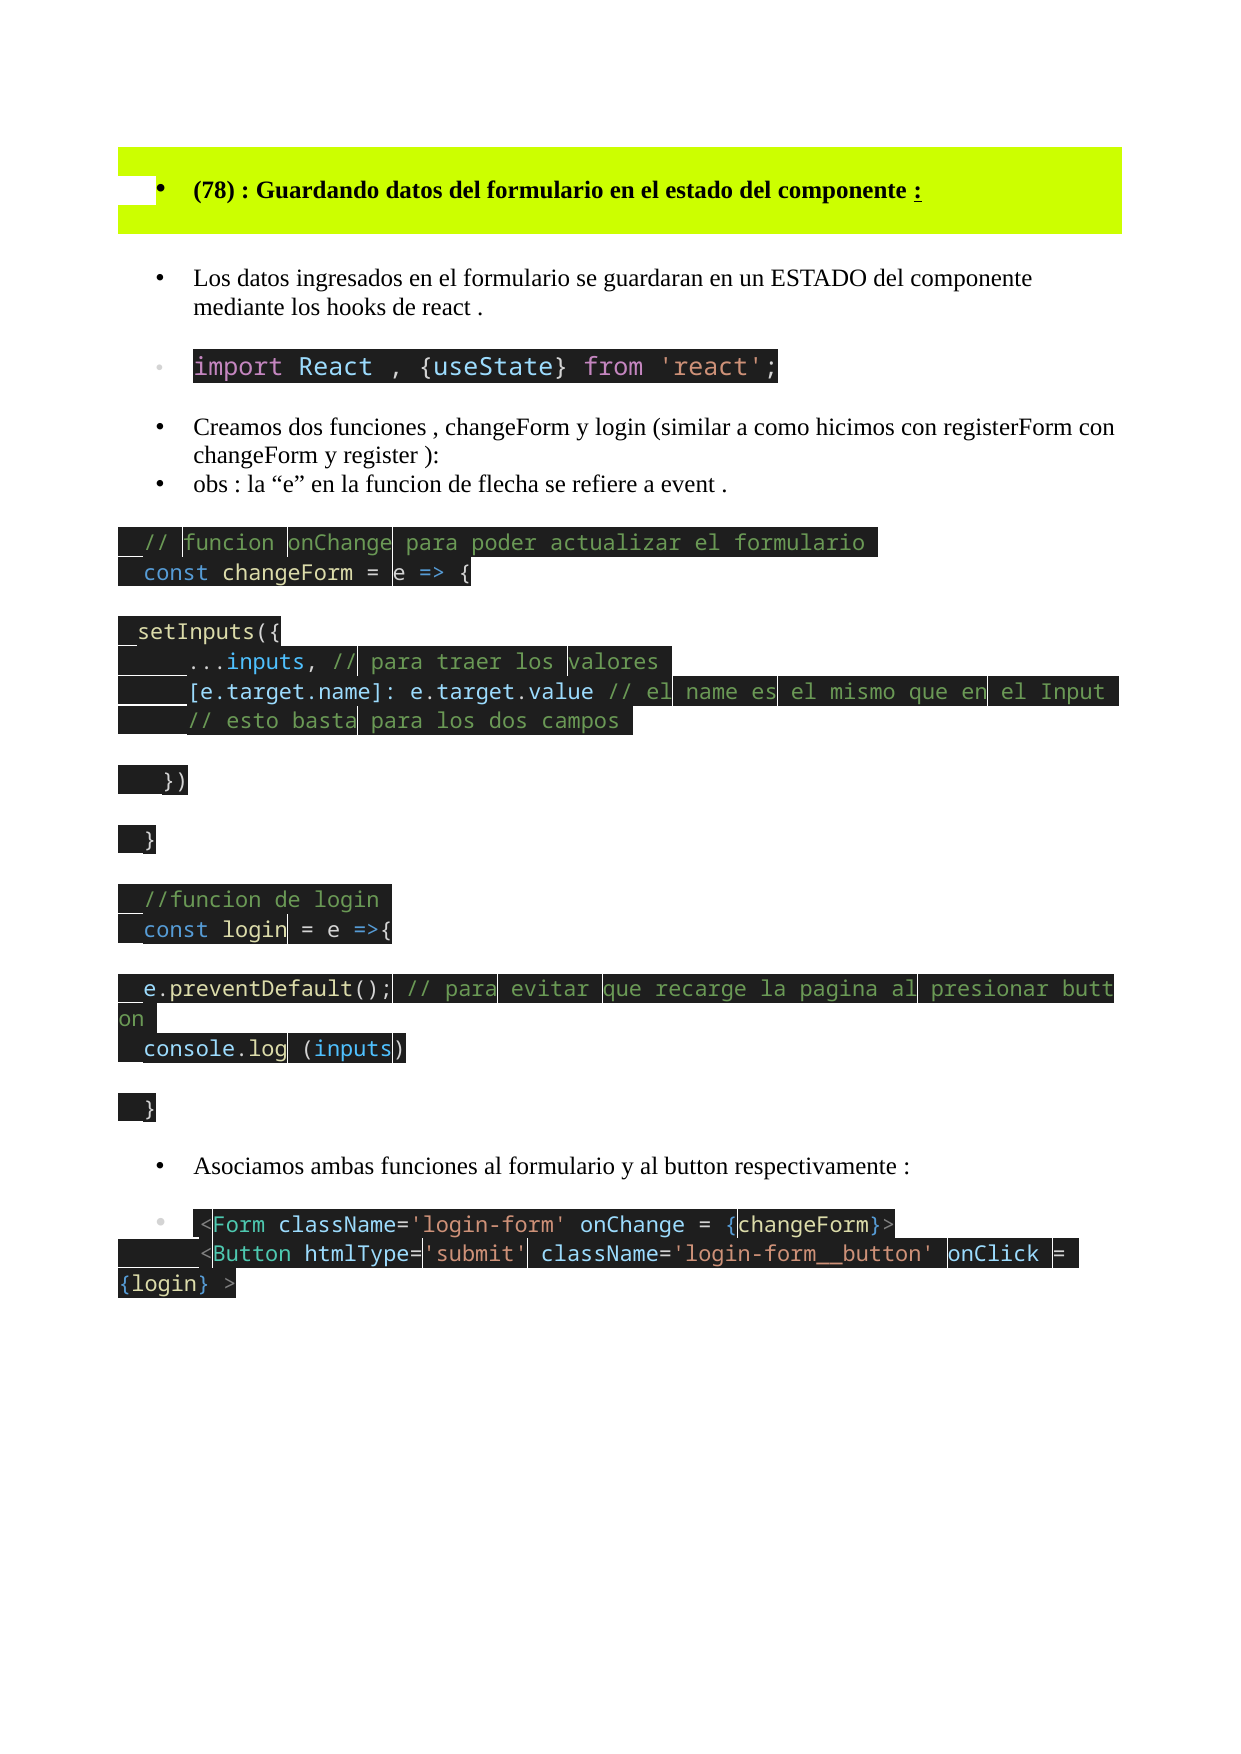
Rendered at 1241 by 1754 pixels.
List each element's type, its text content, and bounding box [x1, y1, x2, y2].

list Los datos ingresados en el formulario se guardaran en un ESTADO del componente mediante los hooks de react . [156, 263, 1122, 320]
text } [118, 824, 1122, 854]
list obs : la “e” en la funcion de flecha se refiere a event . [156, 469, 1122, 498]
text const changeForm = e => { [118, 557, 1122, 586]
text ...inputs, // para traer los valores [118, 646, 1122, 676]
text e.preventDefault(); // para evitar que recarge la pagina al presionar button [118, 973, 1122, 1033]
text const login = e =>{ [118, 914, 1122, 944]
text [e.target.name]: e.target.value // el name es el mismo que en el Input [118, 676, 1122, 706]
text console.log (inputs) [118, 1033, 1122, 1063]
list import React , {useState} from 'react'; [156, 349, 1122, 383]
text <Button htmlType='submit' className='login-form__button' onClick = {login} > [118, 1238, 1122, 1298]
list Creamos dos funciones , changeForm y login (similar a como hicimos con registerForm con changeForm y register ): [156, 412, 1122, 469]
text setInputs({ [118, 616, 1122, 646]
text } [118, 1092, 1122, 1122]
text //funcion de login [118, 884, 1122, 914]
list (78) : Guardando datos del formulario en el estado del componente : [156, 176, 1122, 205]
text // funcion onChange para poder actualizar el formulario [118, 527, 1122, 557]
text // esto basta para los dos campos [118, 706, 1122, 735]
list <Form className='login-form' onChange = {changeForm}> [156, 1208, 1122, 1238]
text }) [118, 765, 1122, 795]
list Asociamos ambas funciones al formulario y al button respectivamente : [156, 1151, 1122, 1180]
